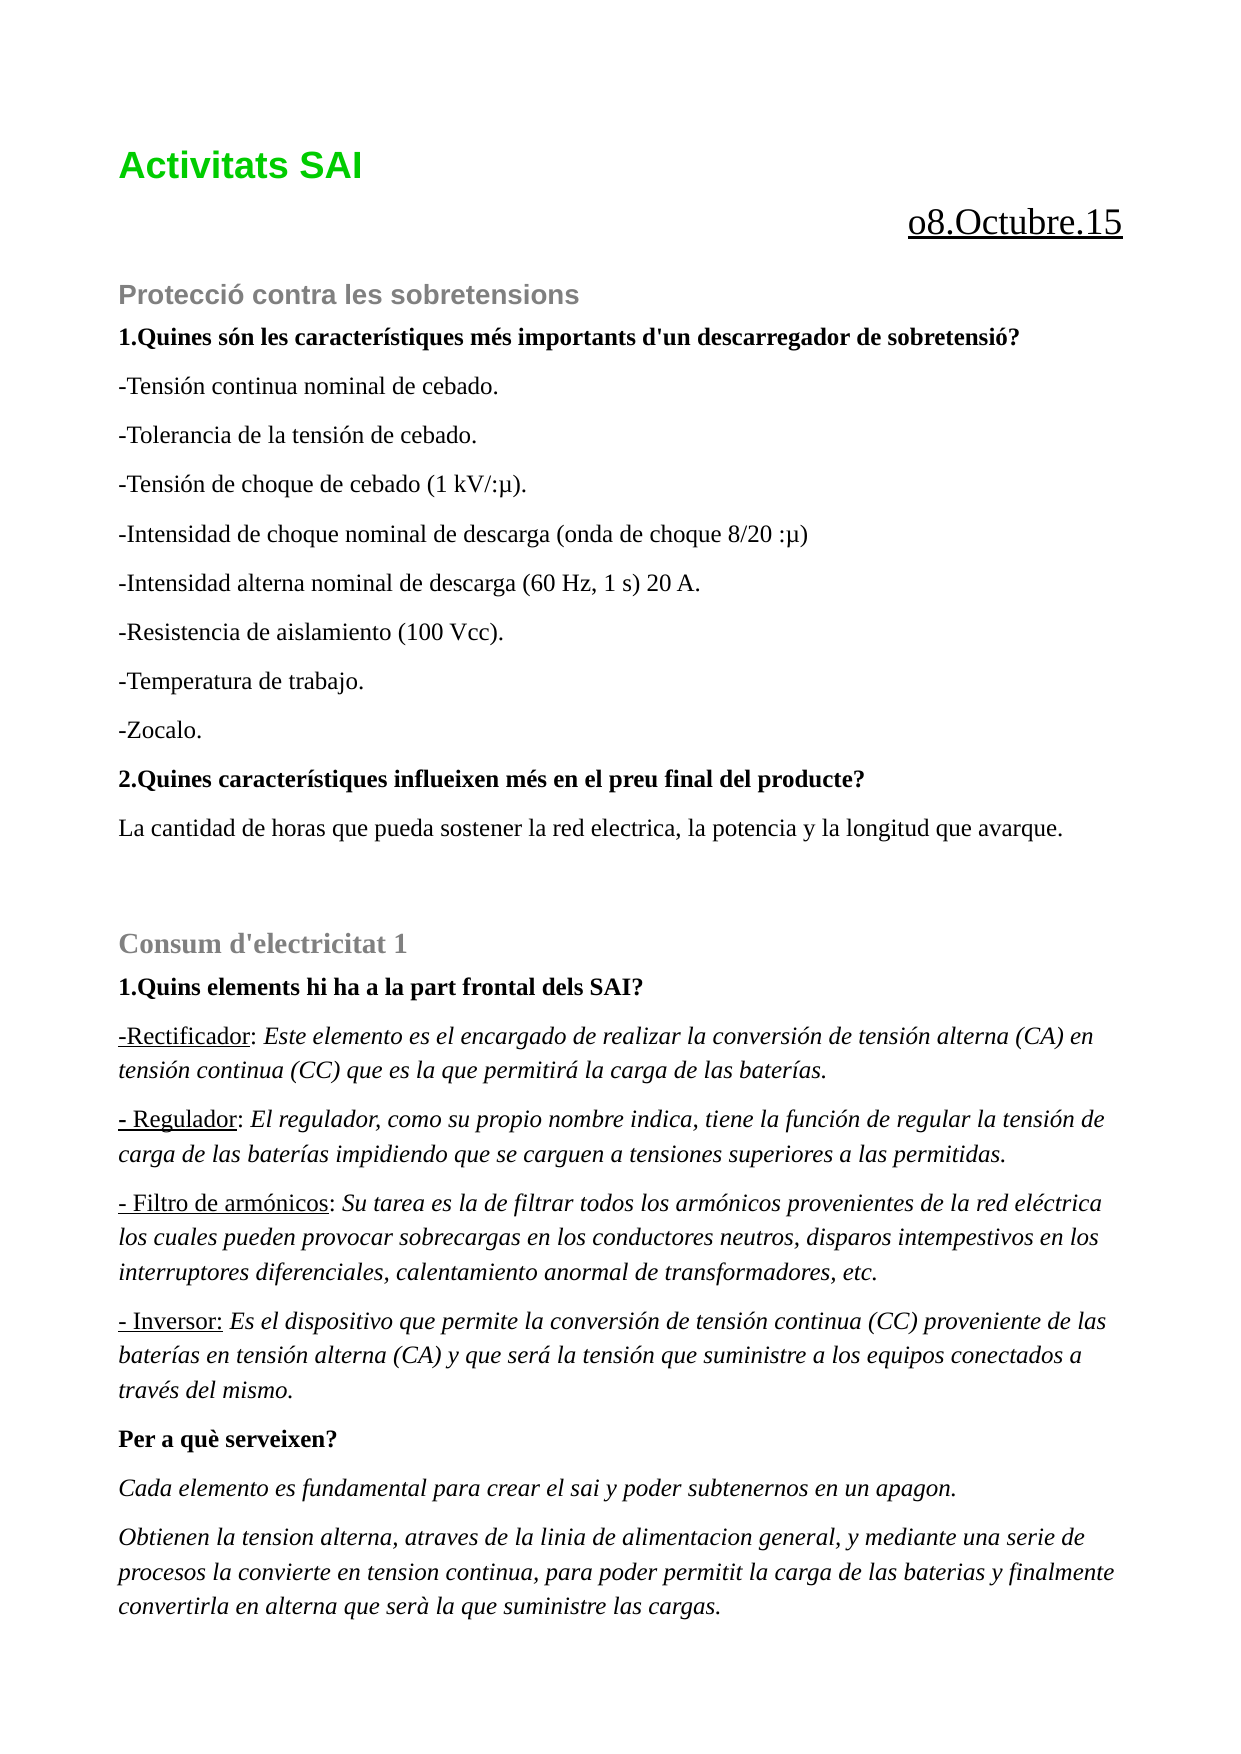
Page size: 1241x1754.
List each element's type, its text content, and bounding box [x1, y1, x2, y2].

text -Resistencia de aislamiento (100 Vcc). [118, 617, 1122, 646]
text Cada elemento es fundamental para crear el sai y poder subtenernos en un apagon. [118, 1473, 1122, 1502]
text - Filtro de armónicos: Su tarea es la de filtrar todos los armónicos provenientes de la red eléctrica los cuales pueden provocar sobrecargas en los conductores neutros, disparos intempestivos en los interruptores diferenciales, calentamiento anormal de transformadores, etc. [118, 1188, 1122, 1286]
subtitle Activitats SAI [118, 143, 1122, 187]
text -Zocalo. [118, 715, 1122, 744]
text 1.Quines són les característiques més importants d'un descarregador de sobretensió? [118, 322, 1122, 351]
subtitle Protecció contra les sobretensions [118, 278, 1122, 310]
text -Tolerancia de la tensión de cebado. [118, 421, 1122, 449]
text La cantidad de horas que pueda sostener la red electrica, la potencia y la longitud que avarque. [118, 813, 1122, 842]
text -Rectificador: Este elemento es el encargado de realizar la conversión de tensión alterna (CA) en tensión continua (CC) que es la que permitirá la carga de las baterías. [118, 1021, 1122, 1084]
text o8.Octubre.15 [118, 199, 1122, 242]
text Obtienen la tension alterna, atraves de la linia de alimentacion general, y mediante una serie de procesos la convierte en tension continua, para poder permitit la carga de las baterias y finalmente convertirla en alterna que serà la que suministre las cargas. [118, 1522, 1122, 1620]
text -Temperatura de trabajo. [118, 666, 1122, 694]
text -Tensión de choque de cebado (1 kV/:µ). [118, 469, 1122, 498]
subtitle Consum d'electricitat 1 [118, 926, 1122, 959]
text -Intensidad alterna nominal de descarga (60 Hz, 1 s) 20 A. [118, 568, 1122, 596]
text - Regulador: El regulador, como su propio nombre indica, tiene la función de regular la tensión de carga de las baterías impidiendo que se carguen a tensiones superiores a las permitidas. [118, 1104, 1122, 1168]
text Per a què serveixen? [118, 1424, 1122, 1453]
text 2.Quines característiques influeixen més en el preu final del producte? [118, 764, 1122, 793]
text -Intensidad de choque nominal de descarga (onda de choque 8/20 :µ) [118, 519, 1122, 547]
text 1.Quins elements hi ha a la part frontal dels SAI? [118, 972, 1122, 1001]
text -Tensión continua nominal de cebado. [118, 371, 1122, 400]
text - Inversor: Es el dispositivo que permite la conversión de tensión continua (CC) proveniente de las baterías en tensión alterna (CA) y que será la tensión que suministre a los equipos conectados a través del mismo. [118, 1306, 1122, 1404]
